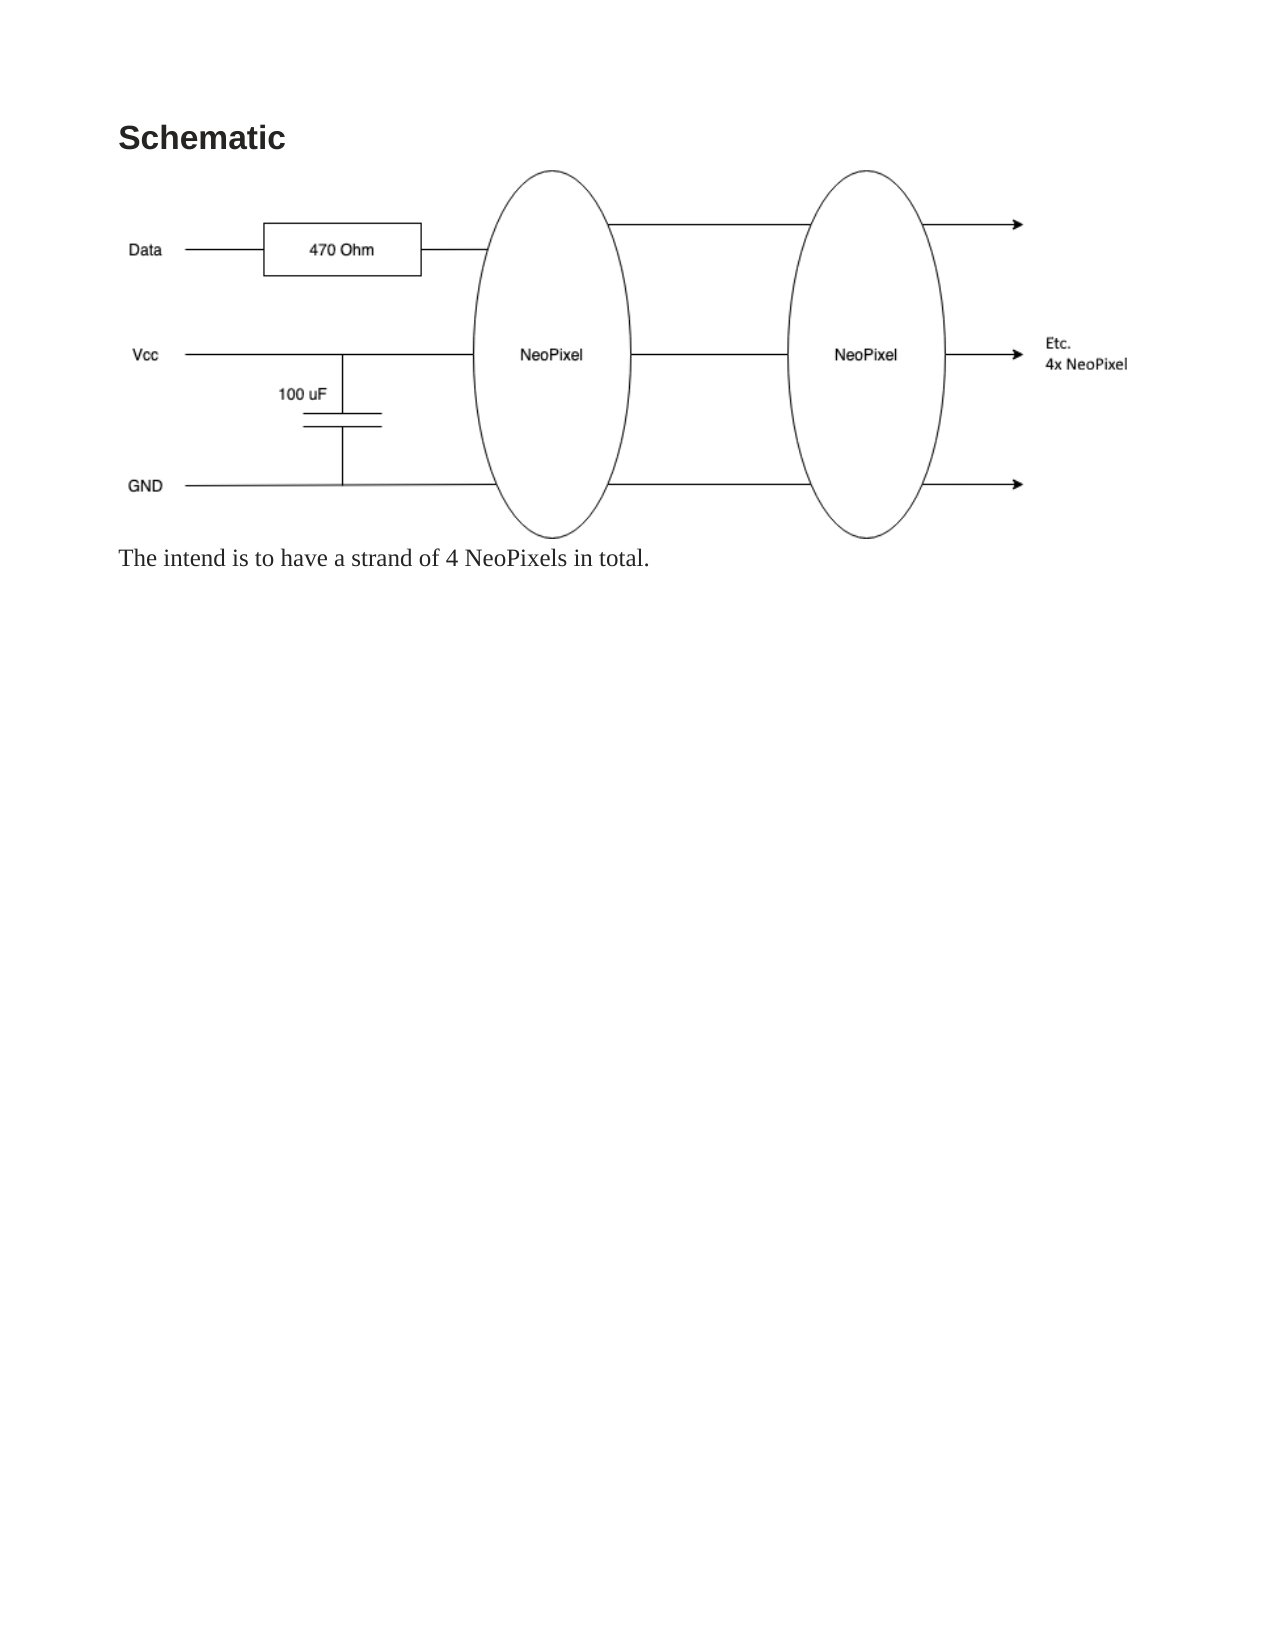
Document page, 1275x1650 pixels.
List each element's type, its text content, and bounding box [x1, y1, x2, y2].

picture [118, 169, 1157, 539]
subtitle Schematic [118, 118, 1157, 157]
text The intend is to have a strand of 4 NeoPixels in total. [118, 539, 1157, 572]
